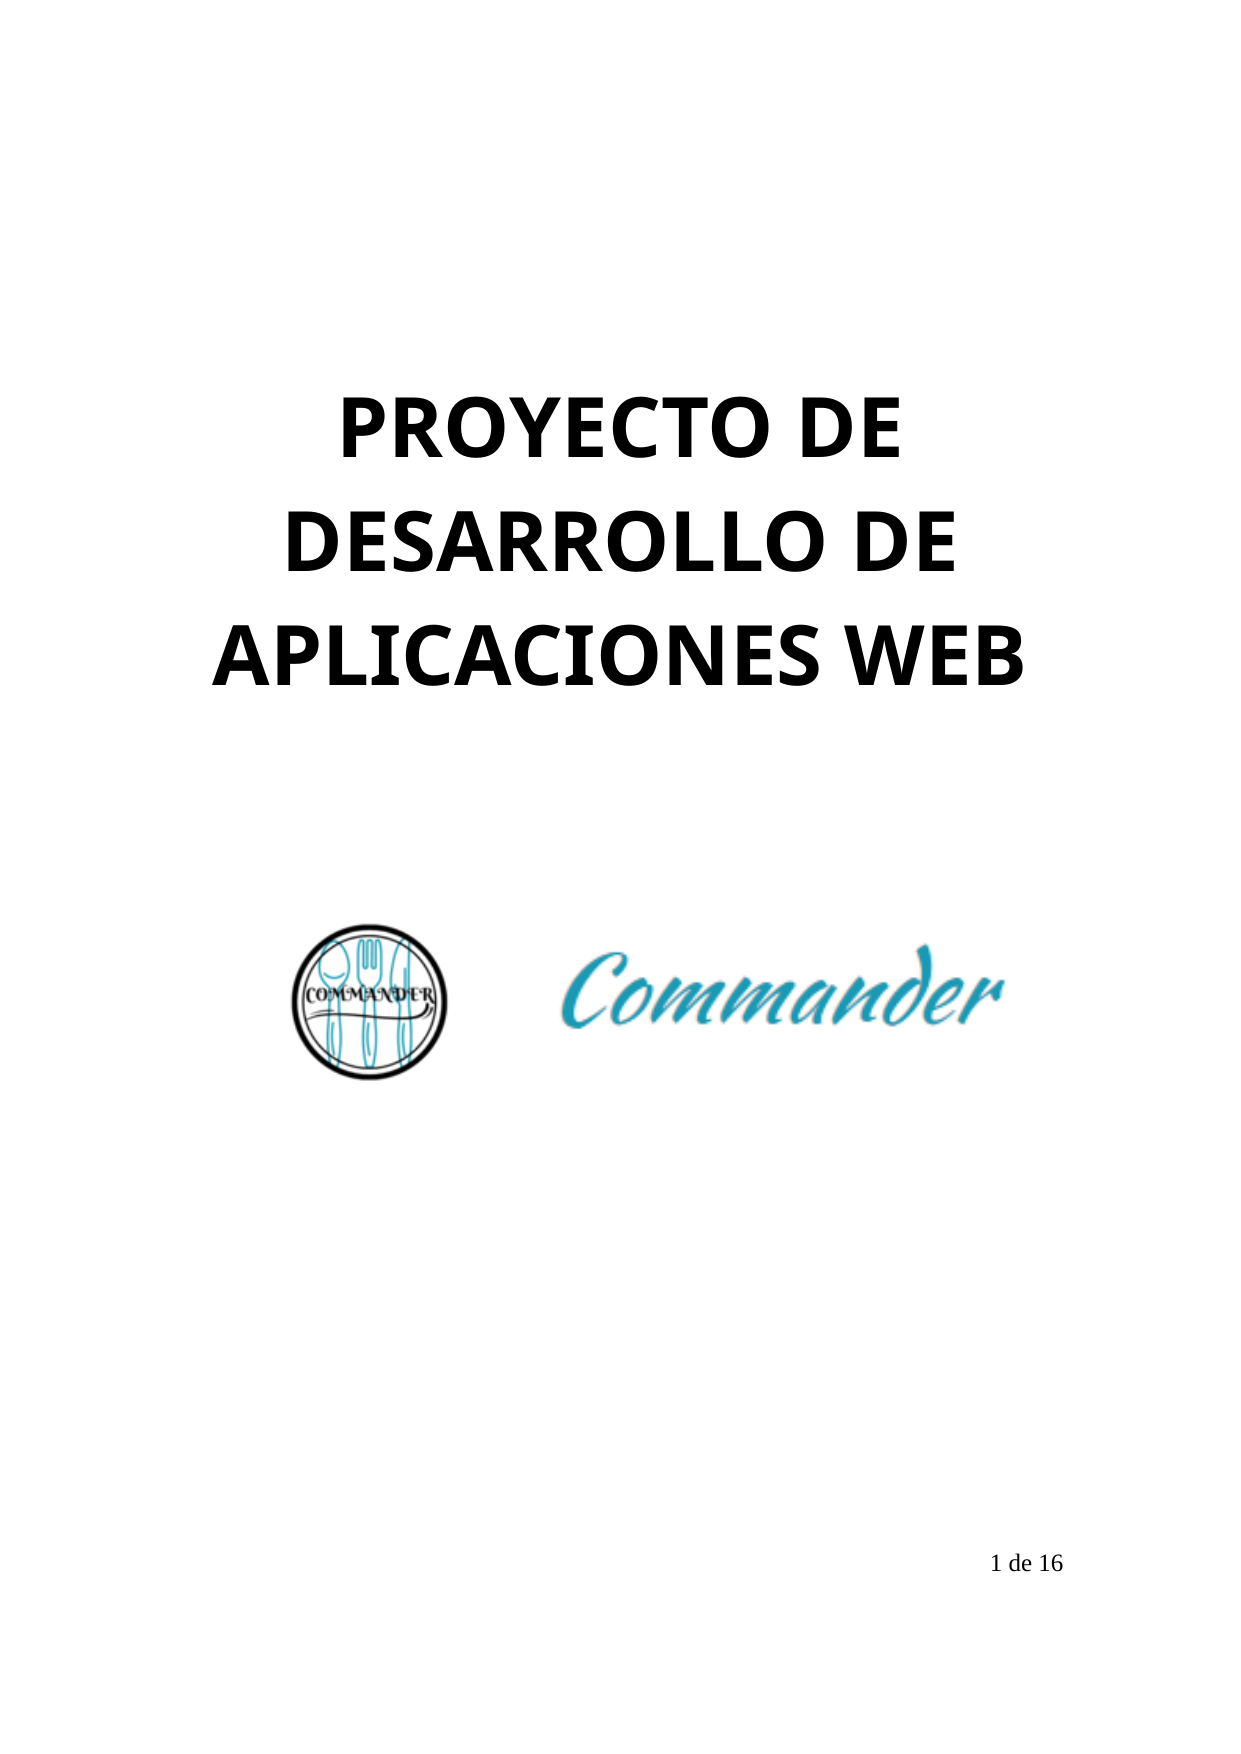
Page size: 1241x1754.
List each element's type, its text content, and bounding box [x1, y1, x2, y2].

picture [508, 916, 1053, 1057]
picture [247, 885, 482, 1120]
text PROYECTO DE DESARROLLO DE APLICACIONES WEB [177, 369, 1063, 709]
